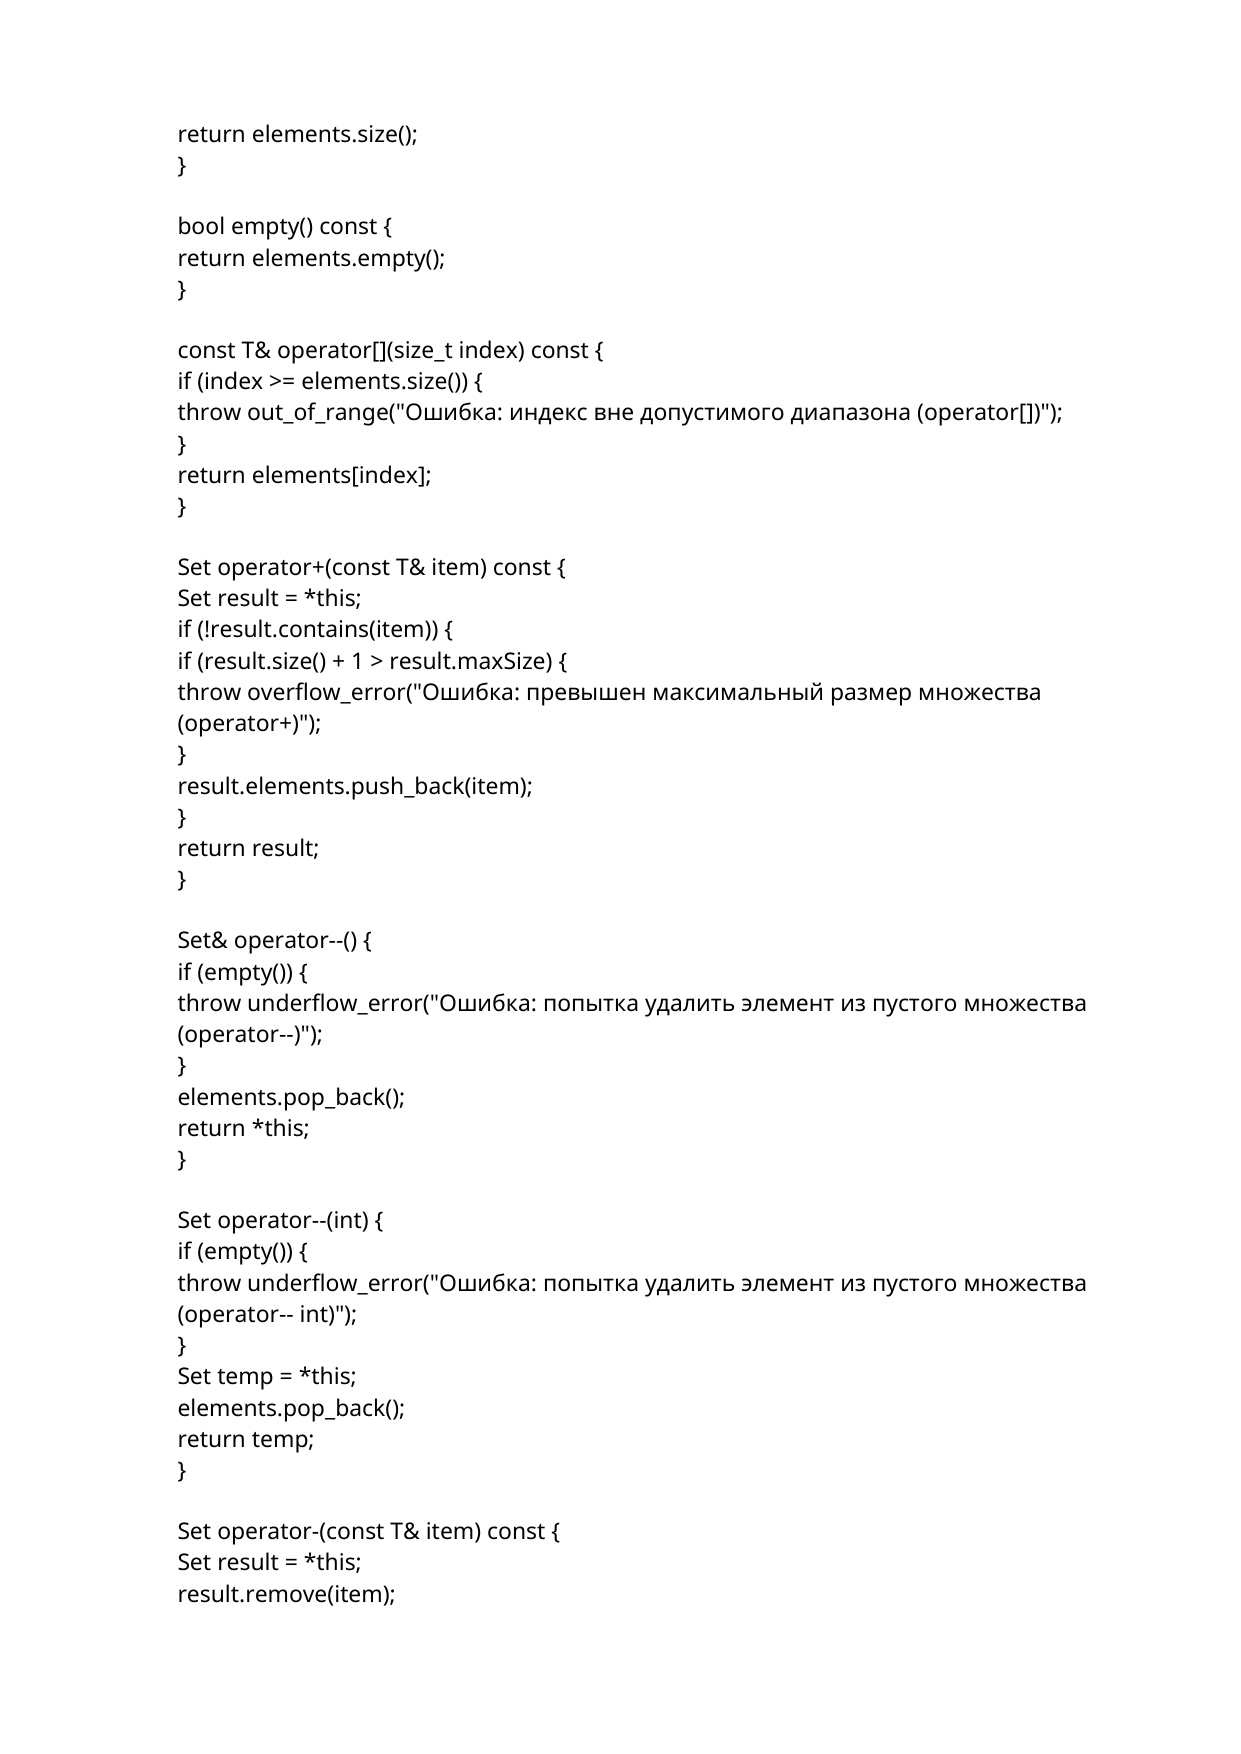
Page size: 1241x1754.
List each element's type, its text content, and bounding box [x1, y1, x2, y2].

text return elements.size(); [177, 118, 1152, 149]
text if (result.size() + 1 > result.maxSize) { [177, 645, 1152, 676]
text return *this; [177, 1112, 1152, 1143]
text } [177, 801, 1152, 832]
text elements.pop_back(); [177, 1081, 1152, 1112]
text if (empty()) { [177, 1235, 1152, 1267]
text Set temp = *this; [177, 1360, 1152, 1392]
text } [177, 149, 1152, 181]
text return result; [177, 832, 1152, 863]
text } [177, 863, 1152, 895]
text } [177, 1454, 1152, 1485]
text Set result = *this; [177, 582, 1152, 613]
text Set& operator--() { [177, 924, 1152, 956]
text elements.pop_back(); [177, 1392, 1152, 1423]
text } [177, 738, 1152, 770]
text throw underflow_error("Ошибка: попытка удалить элемент из пустого множества (operator--)"); [177, 987, 1152, 1049]
text return temp; [177, 1423, 1152, 1454]
text Set result = *this; [177, 1546, 1152, 1577]
text const T& operator[](size_t index) const { [177, 334, 1152, 365]
text result.elements.push_back(item); [177, 770, 1152, 801]
text Set operator--(int) { [177, 1204, 1152, 1235]
text if (index >= elements.size()) { [177, 365, 1152, 396]
text return elements.empty(); [177, 242, 1152, 273]
text } [177, 273, 1152, 304]
text throw overflow_error("Ошибка: превышен максимальный размер множества (operator+)"); [177, 676, 1152, 738]
text } [177, 490, 1152, 521]
text throw out_of_range("Ошибка: индекс вне допустимого диапазона (operator[])"); [177, 396, 1152, 427]
text bool empty() const { [177, 210, 1152, 242]
text } [177, 1049, 1152, 1081]
text return elements[index]; [177, 459, 1152, 490]
text } [177, 1329, 1152, 1360]
text throw underflow_error("Ошибка: попытка удалить элемент из пустого множества (operator-- int)"); [177, 1267, 1152, 1329]
text if (!result.contains(item)) { [177, 613, 1152, 645]
text result.remove(item); [177, 1577, 1152, 1609]
text } [177, 1143, 1152, 1174]
text if (empty()) { [177, 956, 1152, 987]
text Set operator+(const T& item) const { [177, 551, 1152, 582]
text } [177, 427, 1152, 459]
text Set operator-(const T& item) const { [177, 1515, 1152, 1546]
